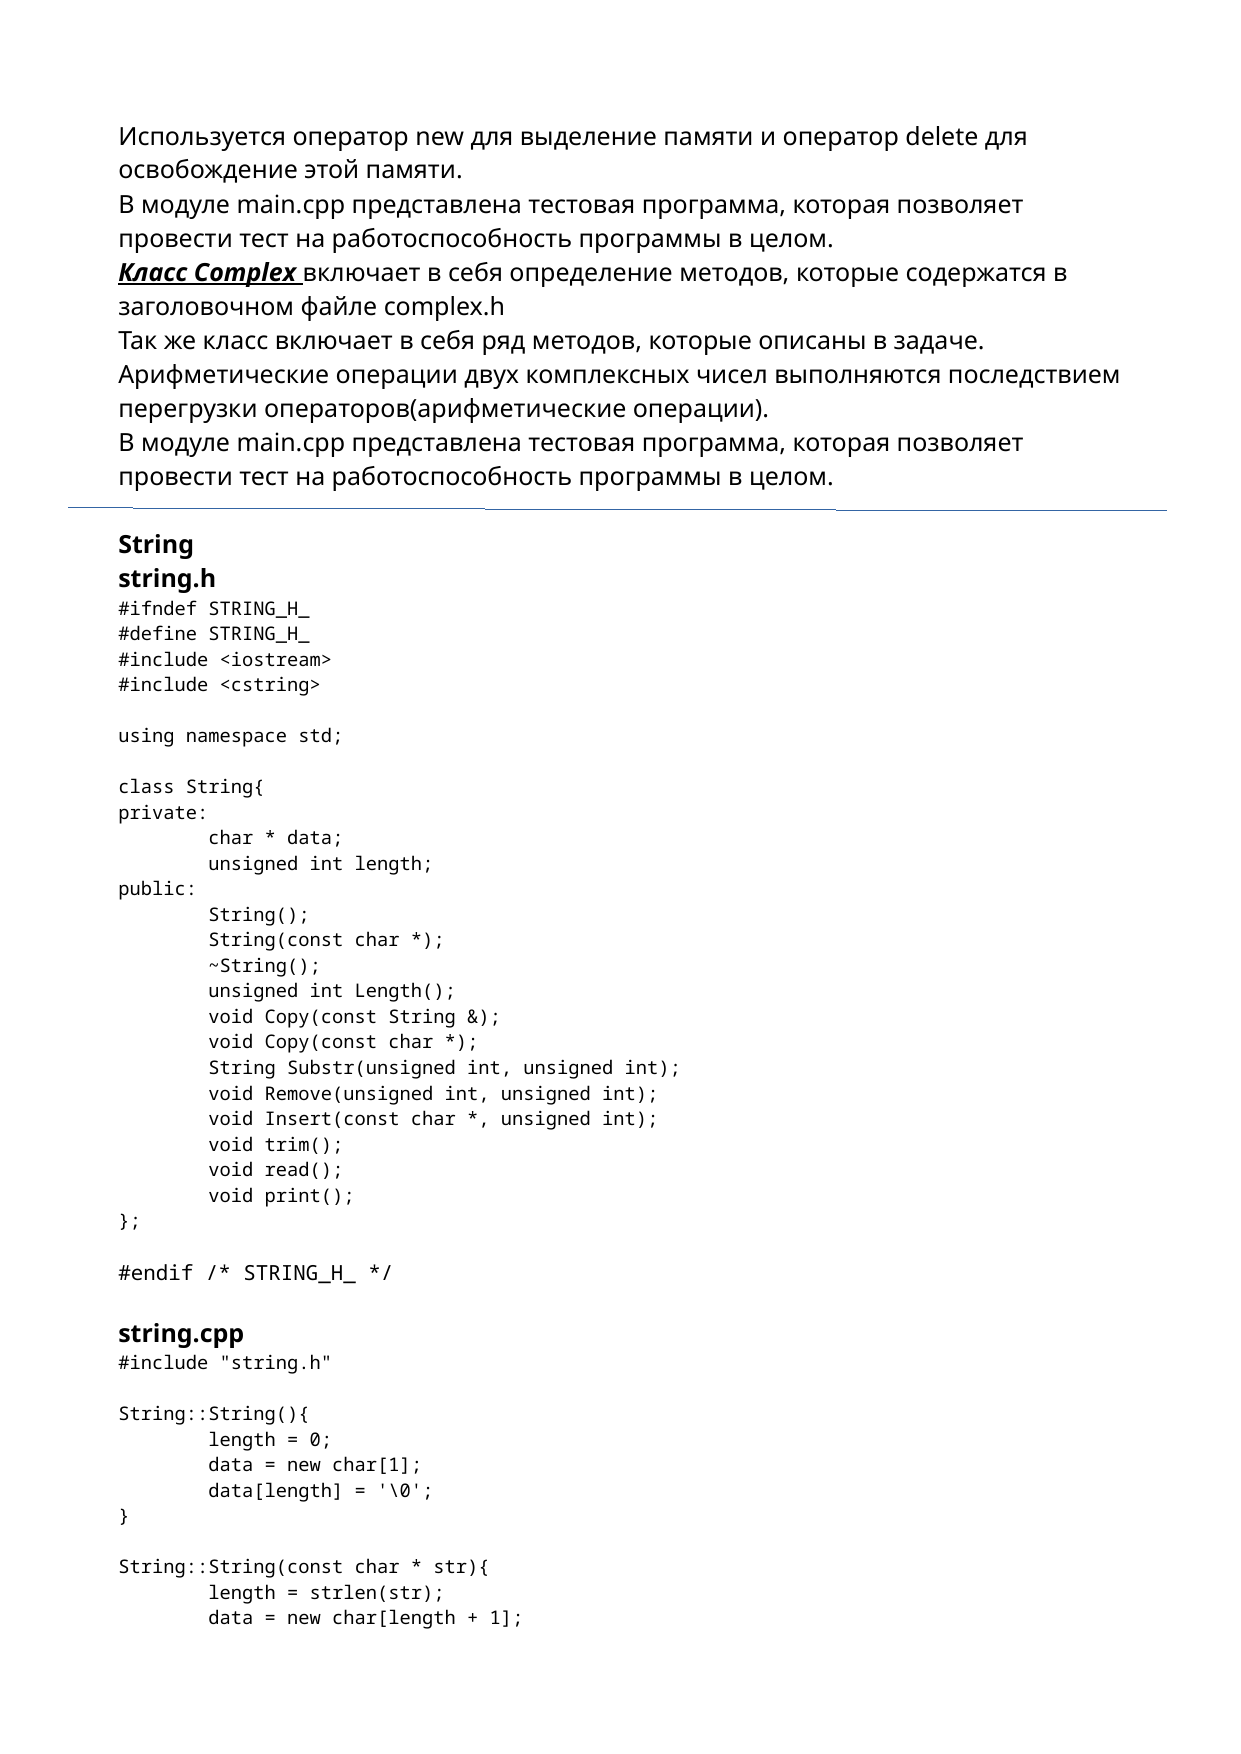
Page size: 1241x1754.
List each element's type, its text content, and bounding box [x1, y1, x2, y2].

text String(const char *); [118, 927, 1122, 952]
text String Substr(unsigned int, unsigned int); [118, 1054, 1122, 1080]
text data[length] = '\0'; [118, 1477, 1122, 1503]
text void print(); [118, 1182, 1122, 1207]
text Так же класс включает в себя ряд методов, которые описаны в задаче. Арифметические операции двух комплексных чисел выполняются последствием перегрузки операторов(арифметические операции). [118, 322, 1122, 425]
text #endif /* STRING_H_ */ [118, 1258, 1122, 1287]
text String::String(){ [118, 1401, 1122, 1426]
text ~String(); [118, 952, 1122, 978]
text class String{ [118, 774, 1122, 799]
text #define STRING_H_ [118, 621, 1122, 646]
text String::String(const char * str){ [118, 1554, 1122, 1579]
text public: [118, 876, 1122, 901]
text void trim(); [118, 1131, 1122, 1156]
text Класс Complex включает в себя определение методов, которые содержатся в заголовочном файле complex.h [118, 254, 1122, 322]
text #include <cstring> [118, 672, 1122, 697]
text #ifndef STRING_H_ [118, 595, 1122, 621]
text string.h [118, 561, 1122, 595]
text void Copy(const String &); [118, 1003, 1122, 1029]
text } [118, 1503, 1122, 1528]
text string.cpp [118, 1315, 1122, 1349]
text void Copy(const char *); [118, 1029, 1122, 1054]
text char * data; [118, 825, 1122, 850]
text В модуле main.cpp представлена тестовая программа, которая позволяет провести тест на работоспособность программы в целом. [118, 186, 1122, 254]
text void Insert(const char *, unsigned int); [118, 1105, 1122, 1131]
text length = strlen(str); [118, 1579, 1122, 1605]
text #include <iostream> [118, 646, 1122, 672]
text В модуле main.cpp представлена тестовая программа, которая позволяет провести тест на работоспособность программы в целом. [118, 425, 1122, 493]
text void read(); [118, 1156, 1122, 1182]
text unsigned int length; [118, 850, 1122, 876]
text Используется оператор new для выделение памяти и оператор delete для освобождение этой памяти. [118, 118, 1122, 186]
text String [118, 527, 1122, 561]
text using namespace std; [118, 723, 1122, 748]
text unsigned int Length(); [118, 978, 1122, 1003]
text }; [118, 1207, 1122, 1233]
text void Remove(unsigned int, unsigned int); [118, 1080, 1122, 1105]
text length = 0; [118, 1426, 1122, 1452]
text data = new char[1]; [118, 1452, 1122, 1477]
text data = new char[length + 1]; [118, 1605, 1122, 1630]
text String(); [118, 901, 1122, 927]
text private: [118, 799, 1122, 825]
text #include "string.h" [118, 1349, 1122, 1375]
